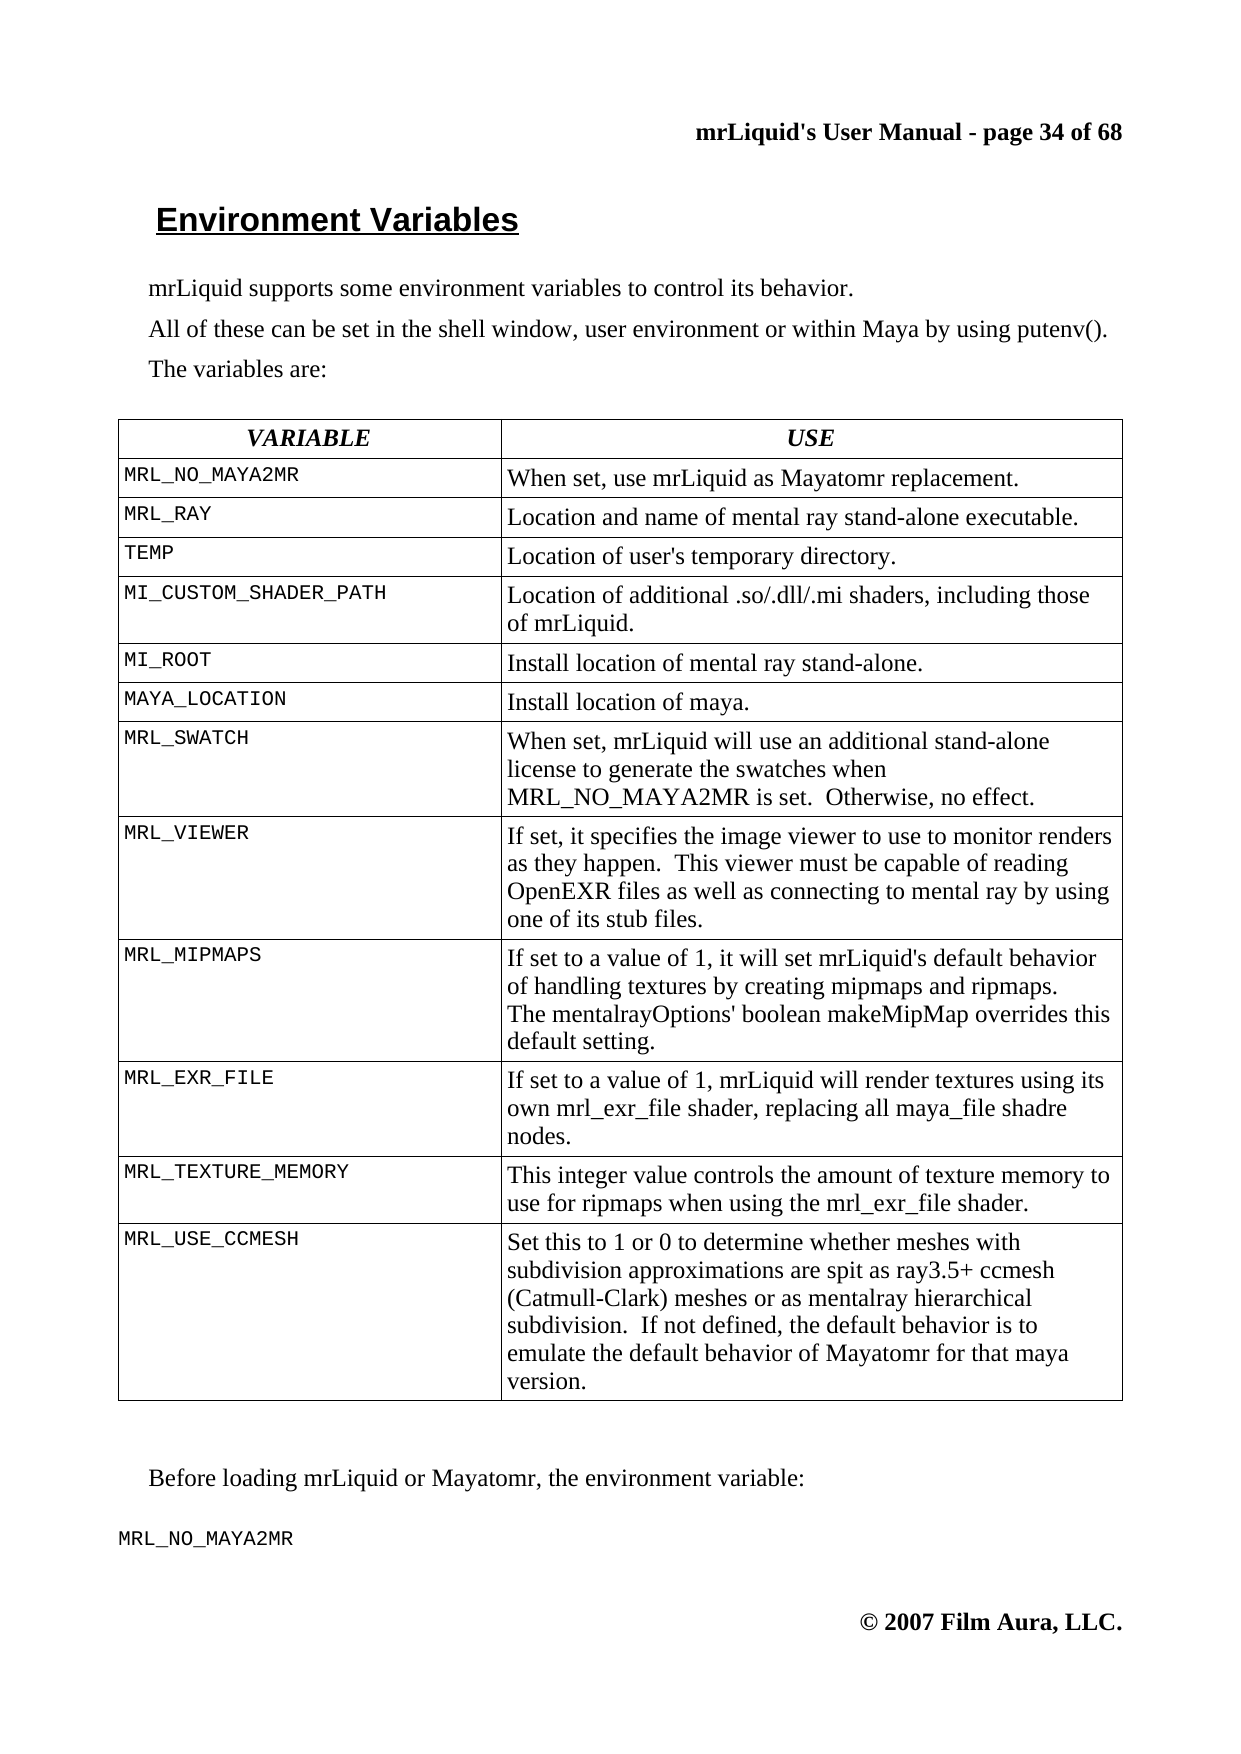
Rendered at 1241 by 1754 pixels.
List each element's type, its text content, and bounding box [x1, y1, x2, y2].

table_cell MRL_MIPMAPS [119, 940, 501, 1061]
table_cell If set to a value of 1, it will set mrLiquid's default behavior of handling textures by creating mipmaps and ripmaps. The mentalrayOptions' boolean makeMipMap overrides this default setting. [502, 940, 1122, 1061]
table_cell This integer value controls the amount of texture memory to use for ripmaps when using the mrl_exr_file shader. [502, 1157, 1122, 1222]
table_cell When set, use mrLiquid as Mayatomr replacement. [502, 459, 1122, 497]
table_cell MI_ROOT [119, 644, 501, 682]
table_cell MRL_EXR_FILE [119, 1062, 501, 1156]
table_cell MAYA_LOCATION [119, 683, 501, 721]
table_cell Install location of maya. [502, 683, 1122, 721]
text The variables are: [148, 355, 1122, 383]
table_cell Location and name of mental ray stand-alone executable. [502, 498, 1122, 537]
table_cell MRL_SWATCH [119, 722, 501, 816]
table_cell MRL_RAY [119, 498, 501, 537]
subtitle Environment Variables [118, 201, 1122, 238]
table_cell TEMP [119, 538, 501, 576]
table_header VARIABLE [119, 420, 501, 458]
table_cell If set, it specifies the image viewer to use to monitor renders as they happen. This viewer must be capable of reading OpenEXR files as well as connecting to mental ray by using one of its stub files. [502, 817, 1122, 938]
table_cell Location of user's temporary directory. [502, 538, 1122, 576]
table_cell Set this to 1 or 0 to determine whether meshes with subdivision approximations are spit as ray3.5+ ccmesh (Catmull-Clark) meshes or as mentalray hierarchical subdivision. If not defined, the default behavior is to emulate the default behavior of Mayatomr for that maya version. [502, 1224, 1122, 1400]
table_cell MRL_VIEWER [119, 817, 501, 938]
text All of these can be set in the shell window, user environment or within Maya by using putenv(). [148, 315, 1122, 342]
table_cell MRL_NO_MAYA2MR [119, 459, 501, 497]
table_cell MI_CUSTOM_SHADER_PATH [119, 577, 501, 643]
table_cell Location of additional .so/.dll/.mi shaders, including those of mrLiquid. [502, 577, 1122, 643]
table_cell When set, mrLiquid will use an additional stand-alone license to generate the swatches when MRL_NO_MAYA2MR is set. Otherwise, no effect. [502, 722, 1122, 816]
table_cell MRL_TEXTURE_MEMORY [119, 1157, 501, 1222]
table_cell If set to a value of 1, mrLiquid will render textures using its own mrl_exr_file shader, replacing all maya_file shadre nodes. [502, 1062, 1122, 1156]
text mrLiquid supports some environment variables to control its behavior. [148, 274, 1122, 302]
text MRL_NO_MAYA2MR [118, 1528, 1122, 1552]
table_header USE [502, 420, 1122, 458]
table_cell Install location of mental ray stand-alone. [502, 644, 1122, 682]
table_cell MRL_USE_CCMESH [119, 1224, 501, 1400]
text Before loading mrLiquid or Mayatomr, the environment variable: [148, 1464, 1122, 1492]
